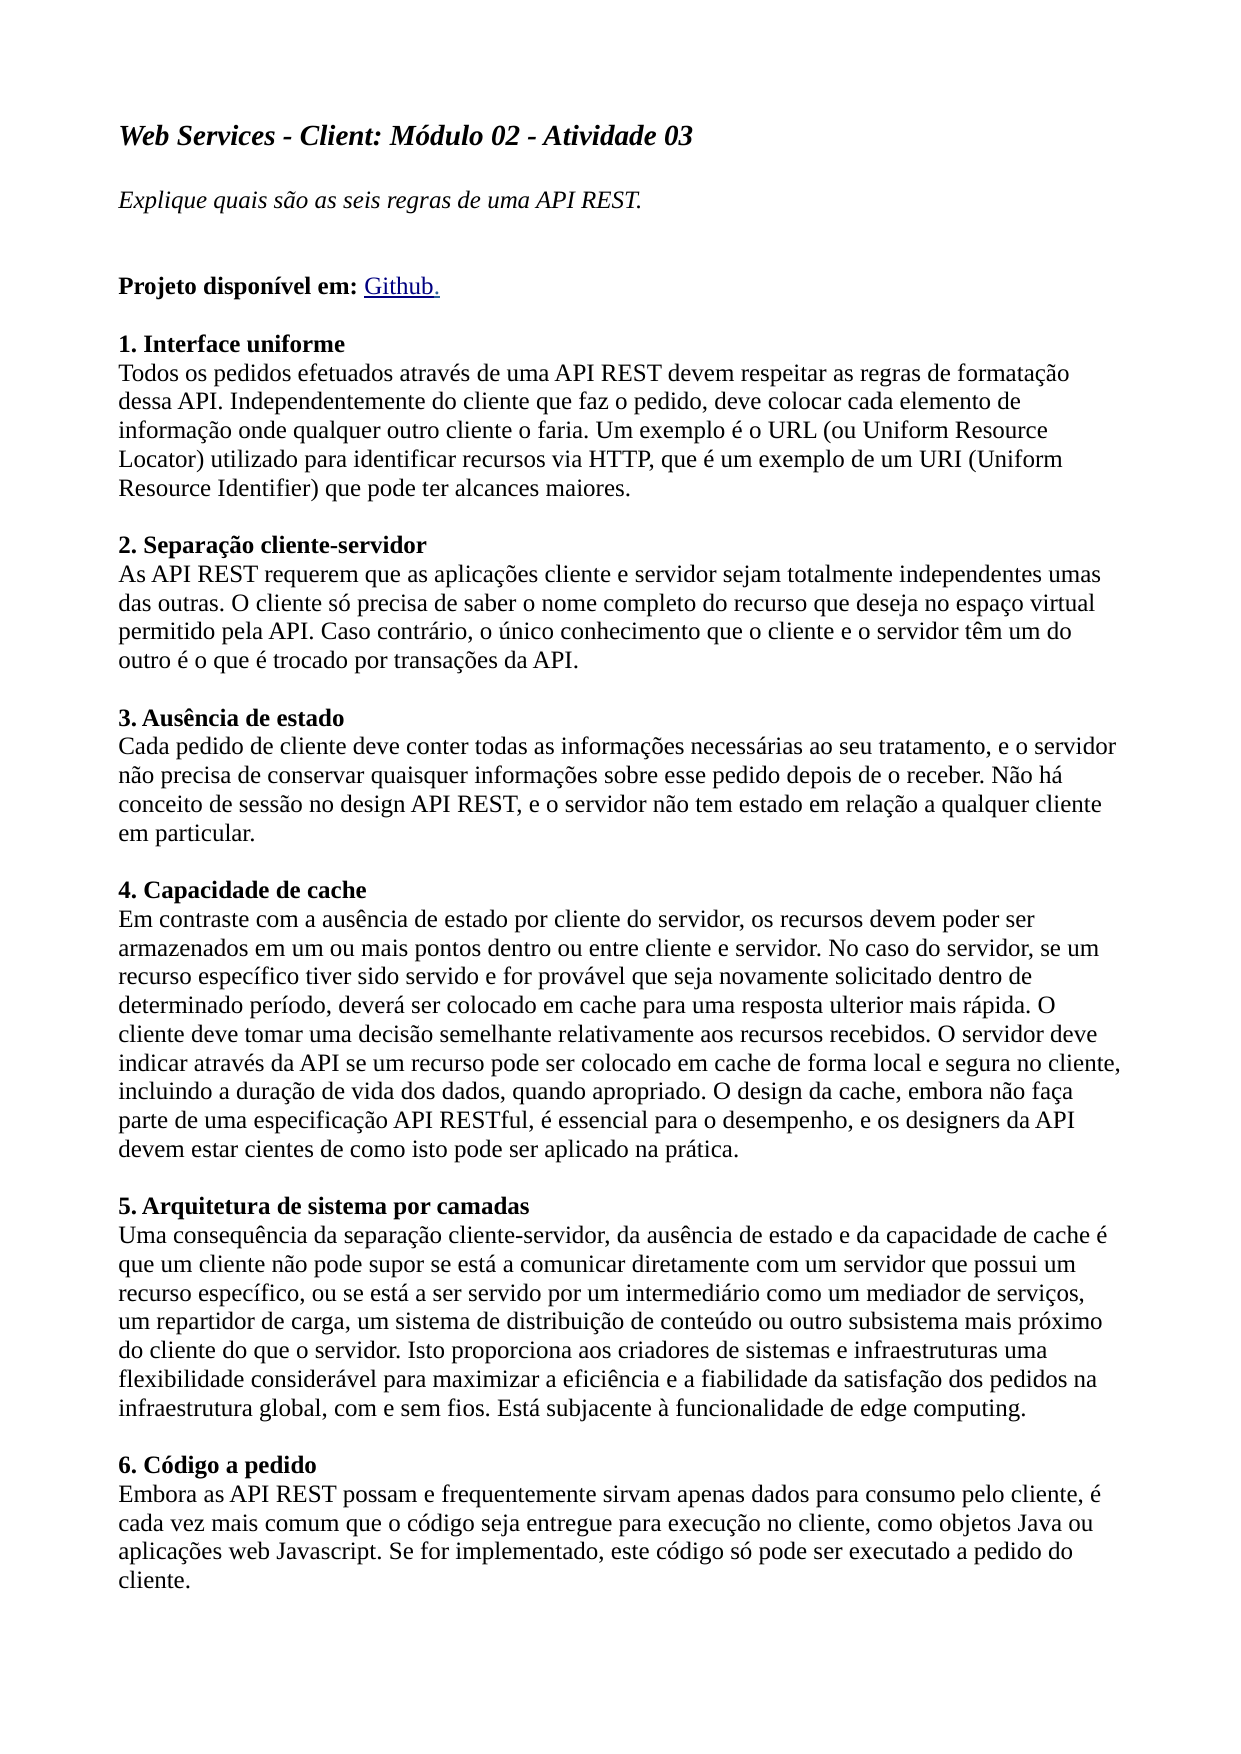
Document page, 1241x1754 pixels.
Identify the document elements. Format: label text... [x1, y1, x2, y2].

text 5. Arquitetura de sistema por camadas [118, 1191, 1122, 1220]
text 1. Interface uniforme [118, 329, 1122, 358]
text Explique quais são as seis regras de uma API REST. [118, 185, 1122, 214]
text Cada pedido de cliente deve conter todas as informações necessárias ao seu tratamento, e o servidor não precisa de conservar quaisquer informações sobre esse pedido depois de o receber. Não há conceito de sessão no design API REST, e o servidor não tem estado em relação a qualquer cliente em particular. [118, 731, 1122, 846]
text Todos os pedidos efetuados através de uma API REST devem respeitar as regras de formatação dessa API. Independentemente do cliente que faz o pedido, deve colocar cada elemento de informação onde qualquer outro cliente o faria. Um exemplo é o URL (ou Uniform Resource Locator) utilizado para identificar recursos via HTTP, que é um exemplo de um URI (Uniform Resource Identifier) que pode ter alcances maiores. [118, 358, 1122, 501]
text As API REST requerem que as aplicações cliente e servidor sejam totalmente independentes umas das outras. O cliente só precisa de saber o nome completo do recurso que deseja no espaço virtual permitido pela API. Caso contrário, o único conhecimento que o cliente e o servidor têm um do outro é o que é trocado por transações da API. [118, 559, 1122, 674]
text Em contraste com a ausência de estado por cliente do servidor, os recursos devem poder ser armazenados em um ou mais pontos dentro ou entre cliente e servidor. No caso do servidor, se um recurso específico tiver sido servido e for provável que seja novamente solicitado dentro de determinado período, deverá ser colocado em cache para uma resposta ulterior mais rápida. O cliente deve tomar uma decisão semelhante relativamente aos recursos recebidos. O servidor deve indicar através da API se um recurso pode ser colocado em cache de forma local e segura no cliente, incluindo a duração de vida dos dados, quando apropriado. O design da cache, embora não faça parte de uma especificação API RESTful, é essencial para o desempenho, e os designers da API devem estar cientes de como isto pode ser aplicado na prática. [118, 904, 1122, 1163]
text 3. Ausência de estado [118, 703, 1122, 731]
text 4. Capacidade de cache [118, 875, 1122, 904]
text 6. Código a pedido [118, 1450, 1122, 1479]
text Web Services - Client: Módulo 02 - Atividade 03 [118, 118, 1122, 152]
text Uma consequência da separação cliente-servidor, da ausência de estado e da capacidade de cache é que um cliente não pode supor se está a comunicar diretamente com um servidor que possui um recurso específico, ou se está a ser servido por um intermediário como um mediador de serviços, um repartidor de carga, um sistema de distribuição de conteúdo ou outro subsistema mais próximo do cliente do que o servidor. Isto proporciona aos criadores de sistemas e infraestruturas uma flexibilidade considerável para maximizar a eficiência e a fiabilidade da satisfação dos pedidos na infraestrutura global, com e sem fios. Está subjacente à funcionalidade de edge computing. [118, 1220, 1122, 1421]
text Embora as API REST possam e frequentemente sirvam apenas dados para consumo pelo cliente, é cada vez mais comum que o código seja entregue para execução no cliente, como objetos Java ou aplicações web Javascript. Se for implementado, este código só pode ser executado a pedido do cliente. [118, 1479, 1122, 1594]
text Projeto disponível em: Github. [118, 271, 1122, 300]
text 2. Separação cliente-servidor [118, 530, 1122, 559]
